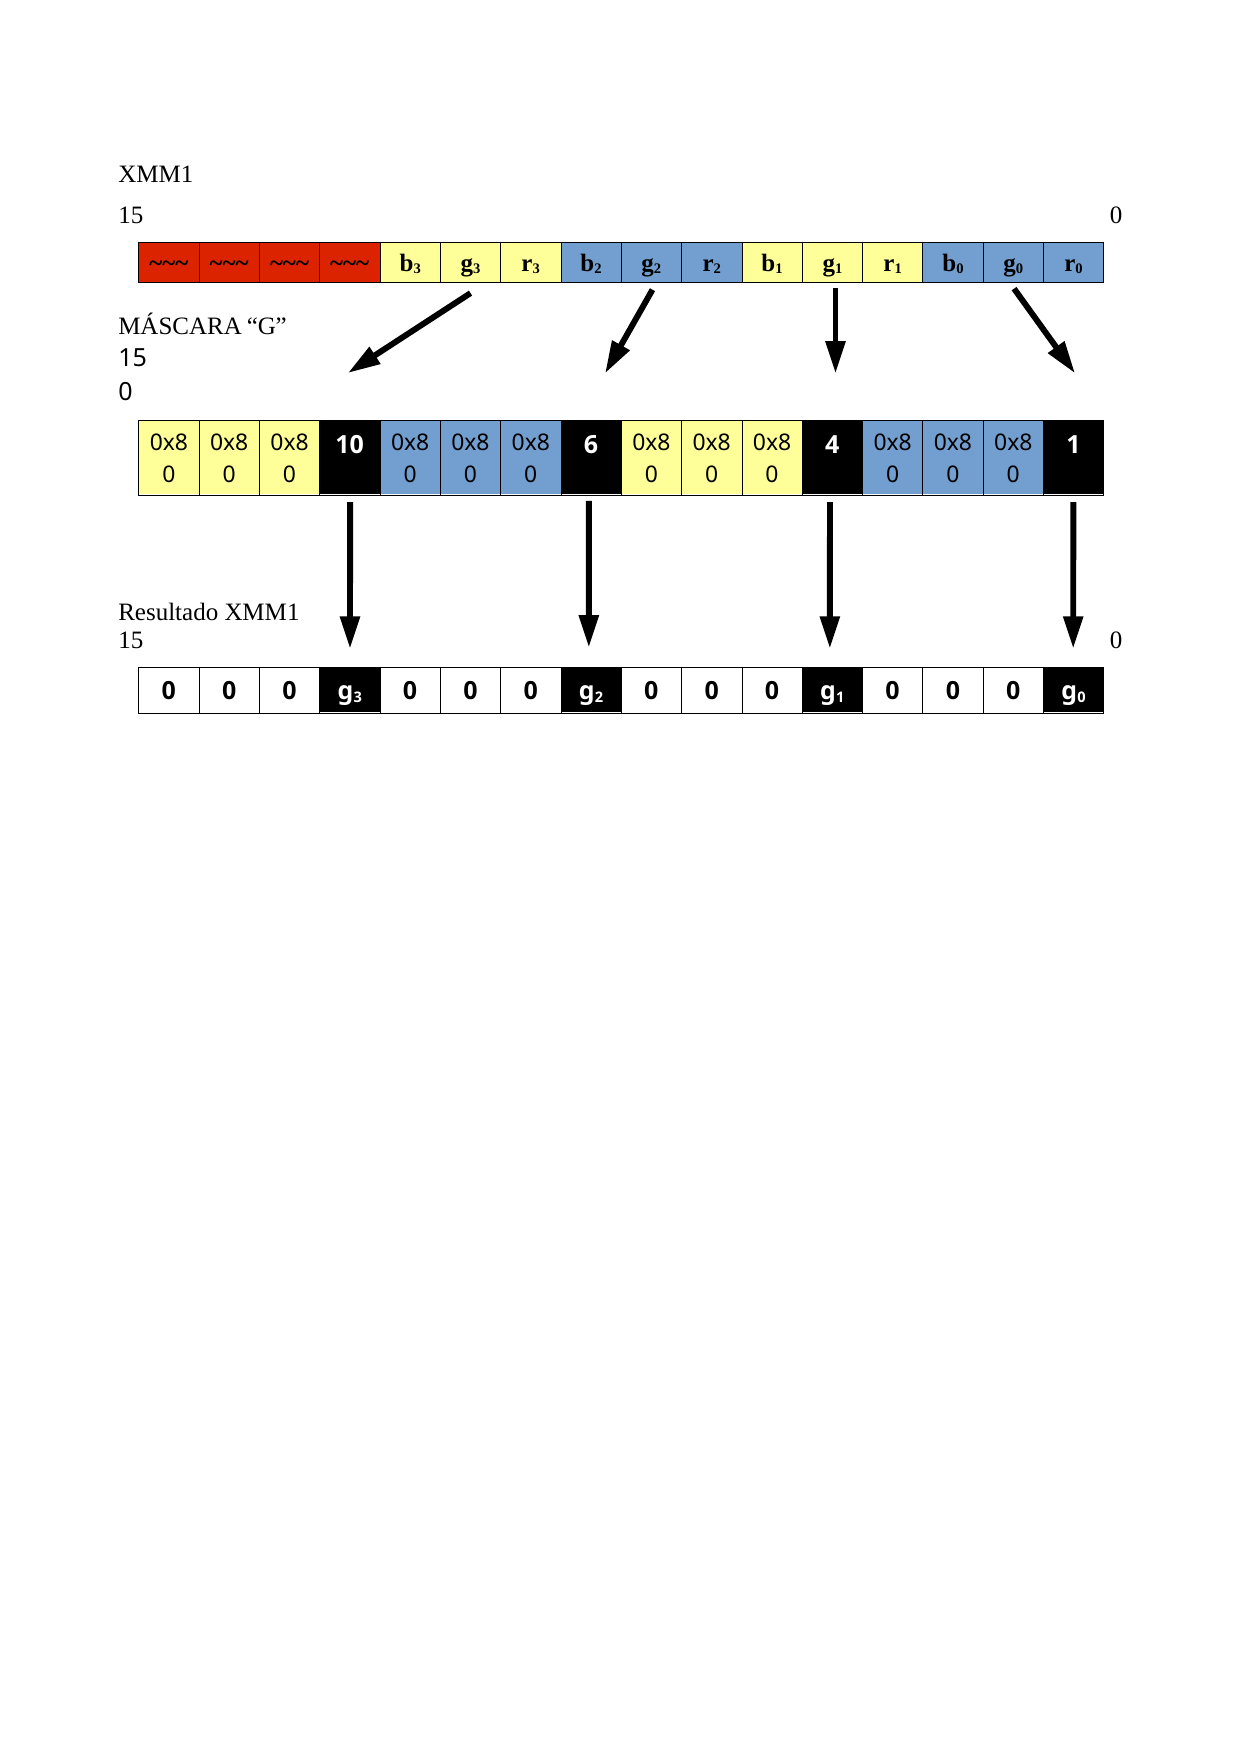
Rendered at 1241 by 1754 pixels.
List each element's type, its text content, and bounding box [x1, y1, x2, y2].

table_header 0x80 [441, 421, 500, 494]
text [1035, 311, 1122, 340]
table_header 0 [622, 668, 681, 712]
text Resultado XMM1 [118, 597, 347, 626]
table_header g0 [1044, 668, 1103, 712]
table_header g0 [984, 243, 1043, 282]
table_header 0x80 [622, 421, 681, 494]
table_header r2 [682, 243, 742, 282]
table_header g1 [803, 668, 862, 712]
table_header 10 [320, 421, 380, 494]
table_header 4 [803, 421, 862, 494]
text [1077, 597, 1122, 626]
table_header 0 [501, 668, 561, 712]
table_header 0x80 [984, 421, 1043, 494]
table_header g3 [320, 668, 380, 712]
table_header g3 [441, 243, 500, 282]
text [838, 311, 1046, 340]
table_header 0x80 [743, 421, 802, 494]
table_header g2 [622, 243, 681, 282]
table_header b0 [923, 243, 983, 282]
table_header 0 [441, 668, 500, 712]
text 15 0 [118, 626, 1122, 654]
table_header 0 [200, 668, 259, 712]
table_header 0 [381, 668, 440, 712]
table_header 0x80 [381, 421, 440, 494]
text [353, 597, 585, 626]
table_header b1 [743, 243, 802, 282]
table_header 0 [984, 668, 1043, 712]
table_header 0x80 [923, 421, 983, 494]
table_header r0 [1044, 243, 1103, 282]
table_header r1 [863, 243, 922, 282]
table_header 6 [562, 421, 621, 494]
text [833, 597, 1070, 626]
table_header 0x80 [682, 421, 742, 494]
text 15 0 [118, 201, 1122, 229]
table_header 0x80 [260, 421, 319, 494]
table_header 0x80 [501, 421, 561, 494]
table_header ~~~ [260, 243, 319, 282]
table_header 1 [1044, 421, 1103, 494]
text [592, 597, 826, 626]
table_header 0x80 [863, 421, 922, 494]
table_header b2 [562, 243, 621, 282]
table_header 0 [682, 668, 742, 712]
table_header r3 [501, 243, 561, 282]
text [406, 311, 636, 340]
table_header ~~~ [320, 243, 380, 282]
table_header 0x80 [200, 421, 259, 494]
text XMM1 [118, 159, 1122, 188]
table_header ~~~ [200, 243, 259, 282]
table_header b3 [381, 243, 440, 282]
text [628, 311, 833, 340]
table_header g1 [803, 243, 862, 282]
text 15 0 [118, 340, 1122, 408]
table_header ~~~ [139, 243, 199, 282]
table_header 0 [260, 668, 319, 712]
text MÁSCARA “G” [118, 311, 436, 340]
table_header 0 [139, 668, 199, 712]
table_header 0 [923, 668, 983, 712]
table_header 0 [863, 668, 922, 712]
table_header 0x80 [139, 421, 199, 494]
table_header g2 [562, 668, 621, 712]
table_header 0 [743, 668, 802, 712]
